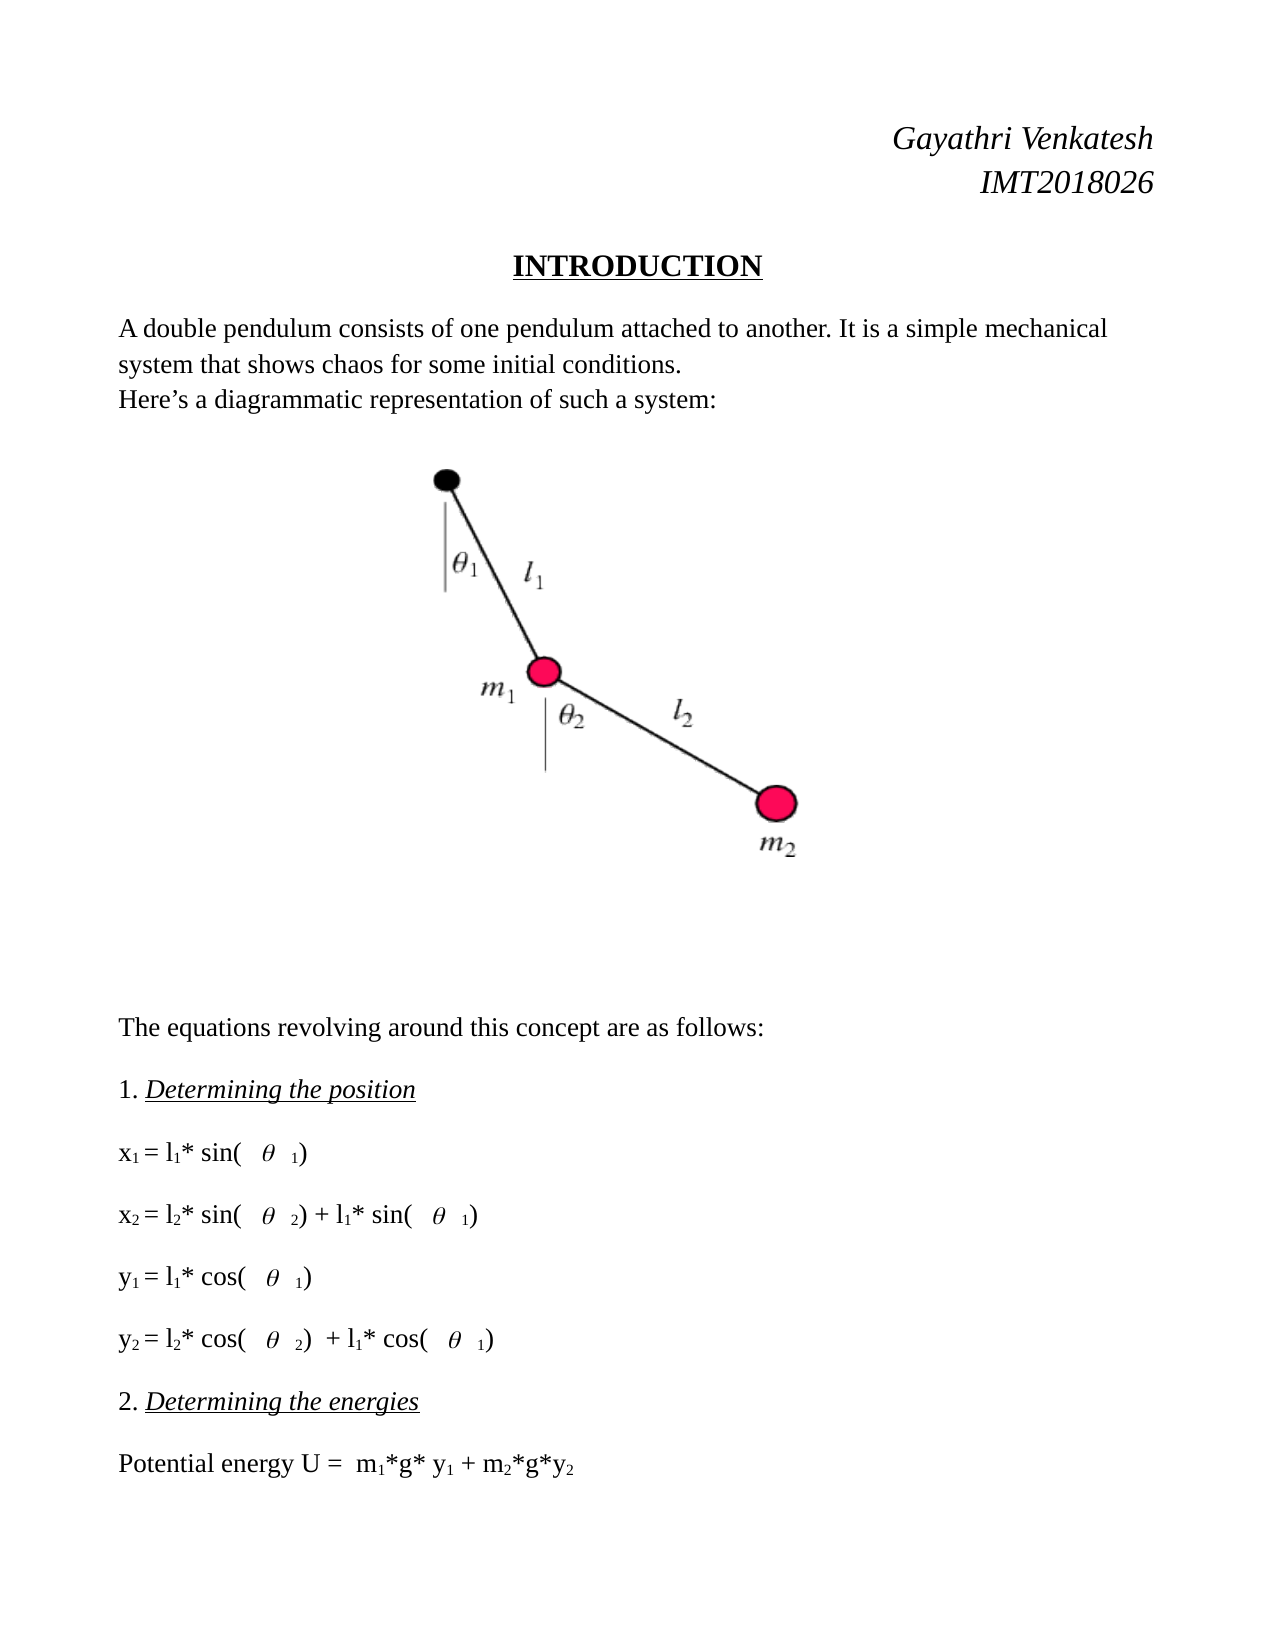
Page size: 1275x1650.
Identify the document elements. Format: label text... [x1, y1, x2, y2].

text x2 = l2* sin(2) + l1* sin(1) [118, 1198, 1157, 1229]
text Gayathri Venkatesh [118, 118, 1157, 156]
text 1. Determining the position [118, 1073, 1157, 1104]
text y1 = l1* cos(1) [118, 1260, 1157, 1291]
text INTRODUCTION [118, 247, 1157, 283]
text x1 = l1* sin(1) [118, 1136, 1157, 1167]
text y2 = l2* cos(2) + l1* cos(1) [118, 1323, 1157, 1354]
text The equations revolving around this concept are as follows: [118, 1011, 1157, 1042]
picture [433, 469, 799, 857]
text IMT2018026 [118, 162, 1157, 201]
text 2. Determining the energies [118, 1385, 1157, 1416]
text Here’s a diagrammatic representation of such a system: [118, 384, 1157, 415]
text Potential energy U = m1*g* y1 + m2*g*y2 [118, 1447, 1157, 1478]
text A double pendulum consists of one pendulum attached to another. It is a simple mechanical system that shows chaos for some initial conditions. [118, 312, 1157, 379]
